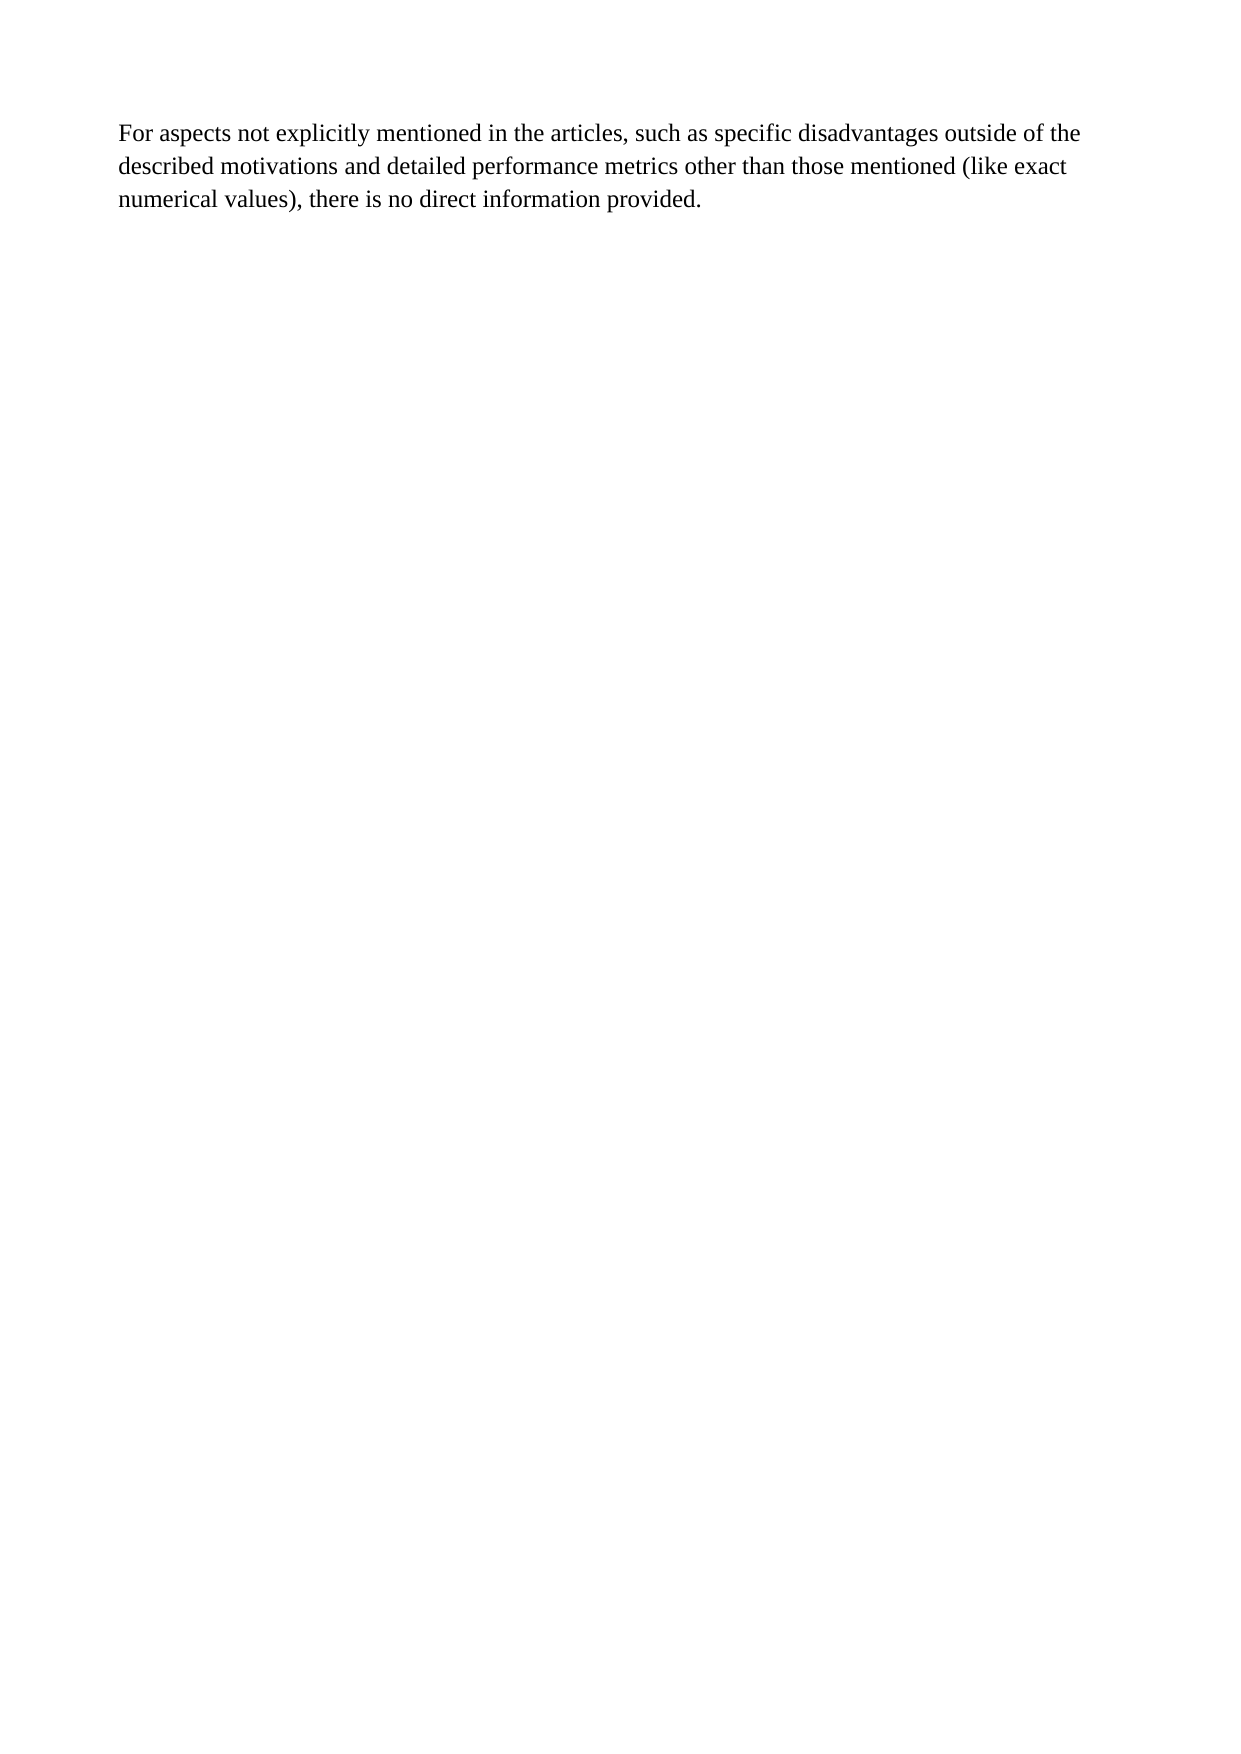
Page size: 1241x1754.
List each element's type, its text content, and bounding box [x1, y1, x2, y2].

text For aspects not explicitly mentioned in the articles, such as specific disadvantages outside of the described motivations and detailed performance metrics other than those mentioned (like exact numerical values), there is no direct information provided. [118, 118, 1122, 213]
